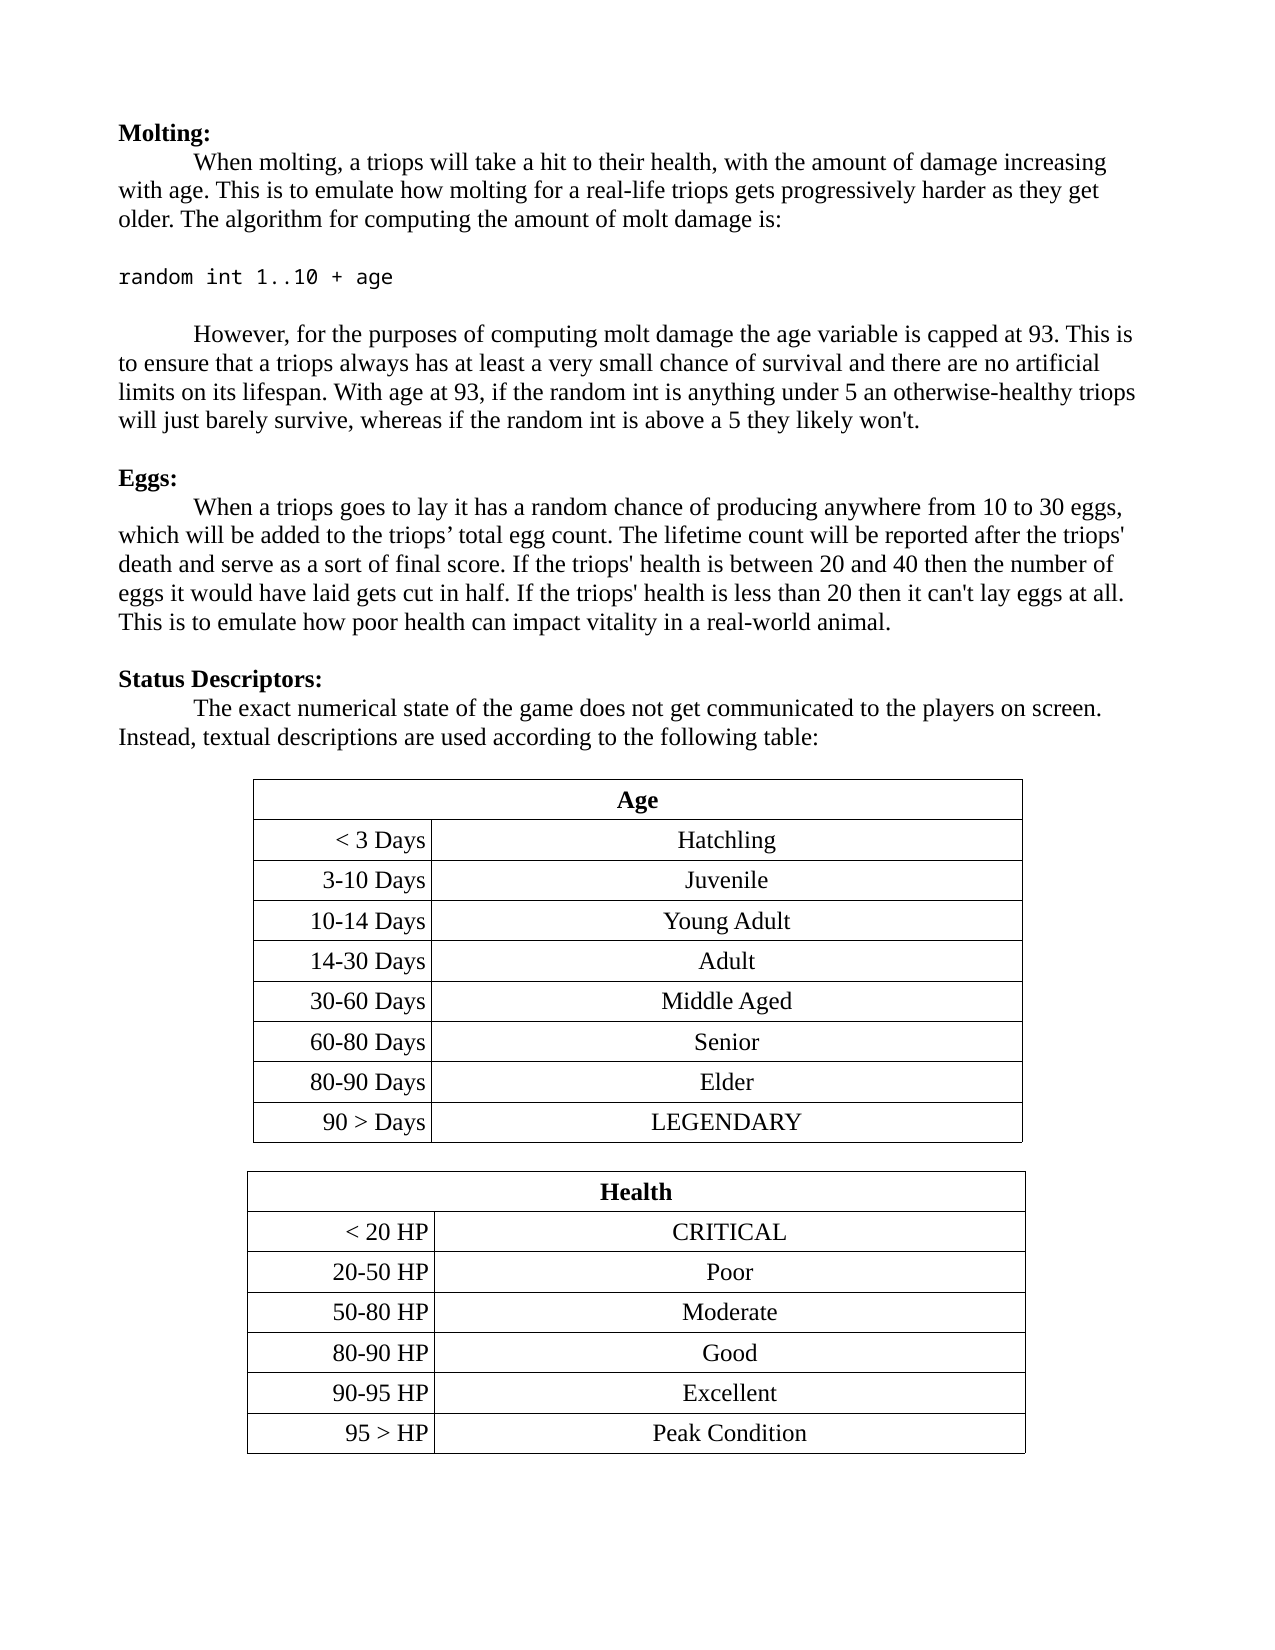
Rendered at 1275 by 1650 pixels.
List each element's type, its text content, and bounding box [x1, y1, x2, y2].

table_cell 20-50 HP [248, 1252, 434, 1292]
text When a triops goes to lay it has a random chance of producing anywhere from 10 to 30 eggs, which will be added to the triops’ total egg count. The lifetime count will be reported after the triops' death and serve as a sort of final score. If the triops' health is between 20 and 40 then the number of eggs it would have laid gets cut in half. If the triops' health is less than 20 then it can't lay eggs at all. This is to emulate how poor health can impact vitality in a real-world animal. [118, 492, 1157, 635]
table_cell Poor [435, 1252, 1025, 1292]
table_cell CRITICAL [435, 1212, 1025, 1251]
text Status Descriptors: [118, 664, 1157, 693]
text The exact numerical state of the game does not get communicated to the players on screen. Instead, textual descriptions are used according to the following table: [118, 693, 1157, 750]
table_header Health [248, 1172, 1025, 1211]
table_cell Juvenile [432, 861, 1022, 900]
table_cell 14-30 Days [254, 941, 431, 981]
text However, for the purposes of computing molt damage the age variable is capped at 93. This is to ensure that a triops always has at least a very small chance of survival and there are no artificial limits on its lifespan. With age at 93, if the random int is anything under 5 an otherwise-healthy triops will just barely survive, whereas if the random int is above a 5 they likely won't. [118, 319, 1157, 434]
table_cell Adult [432, 941, 1022, 981]
text random int 1..10 + age [118, 262, 1157, 290]
table_cell 80-90 HP [248, 1333, 434, 1372]
table_cell Moderate [435, 1293, 1025, 1332]
table_cell 50-80 HP [248, 1293, 434, 1332]
table_cell Young Adult [432, 901, 1022, 940]
table_cell Good [435, 1333, 1025, 1372]
table_cell 10-14 Days [254, 901, 431, 940]
table_cell 90 > Days [254, 1103, 431, 1142]
table_cell Elder [432, 1062, 1022, 1102]
text Eggs: [118, 463, 1157, 492]
table_cell < 20 HP [248, 1212, 434, 1251]
table_cell 90-95 HP [248, 1373, 434, 1413]
table_cell 3-10 Days [254, 861, 431, 900]
text When molting, a triops will take a hit to their health, with the amount of damage increasing with age. This is to emulate how molting for a real-life triops gets progressively harder as they get older. The algorithm for computing the amount of molt damage is: [118, 147, 1157, 233]
table_cell Peak Condition [435, 1414, 1025, 1453]
table_cell 30-60 Days [254, 982, 431, 1021]
table_header Age [254, 780, 1022, 819]
table_cell < 3 Days [254, 820, 431, 860]
table_cell Senior [432, 1022, 1022, 1061]
table_cell Excellent [435, 1373, 1025, 1413]
table_cell Middle Aged [432, 982, 1022, 1021]
table_cell Hatchling [432, 820, 1022, 860]
text Molting: [118, 118, 1157, 147]
table_cell 60-80 Days [254, 1022, 431, 1061]
table_cell 80-90 Days [254, 1062, 431, 1102]
table_cell 95 > HP [248, 1414, 434, 1453]
table_cell LEGENDARY [432, 1103, 1022, 1142]
